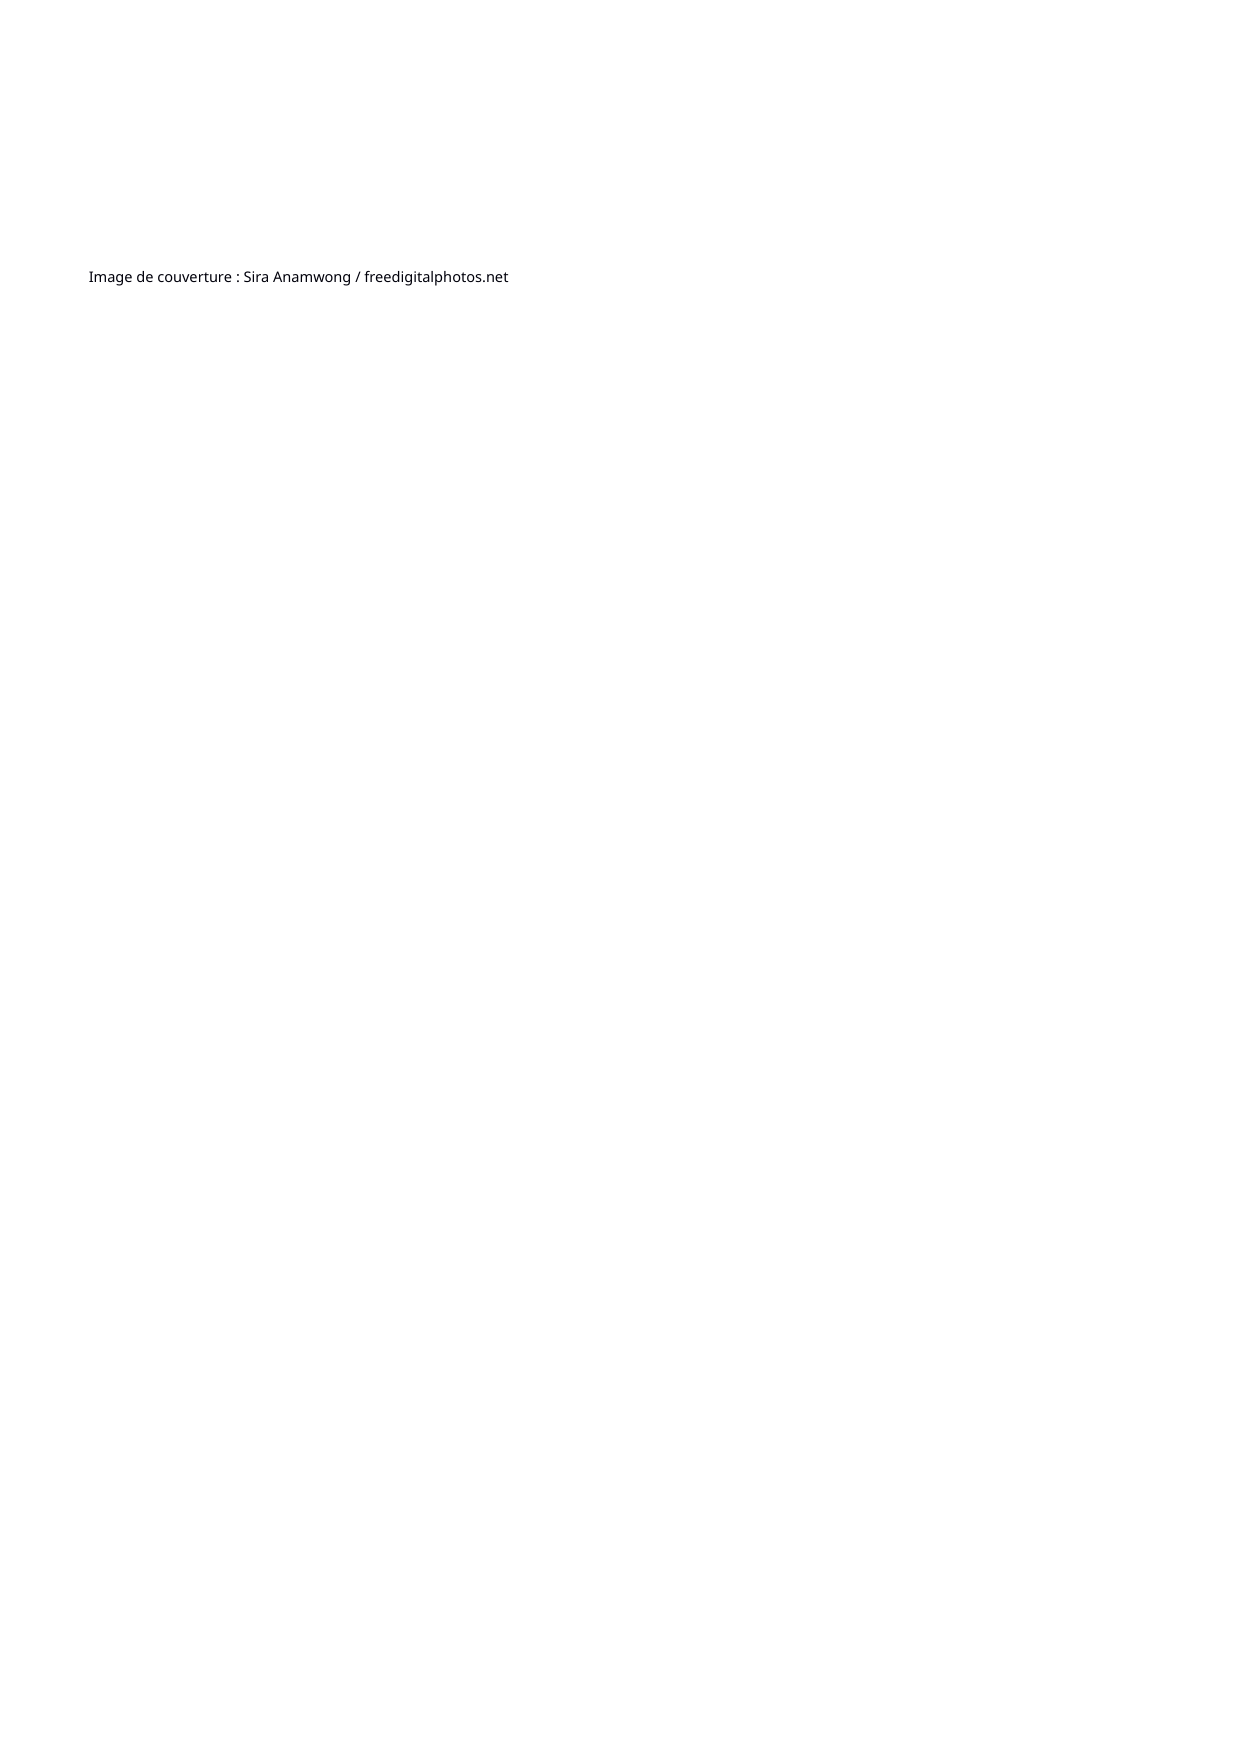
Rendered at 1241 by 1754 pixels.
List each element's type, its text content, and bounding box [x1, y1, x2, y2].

text Image de couverture : Sira Anamwong / freedigitalphotos.net [88, 267, 1152, 287]
